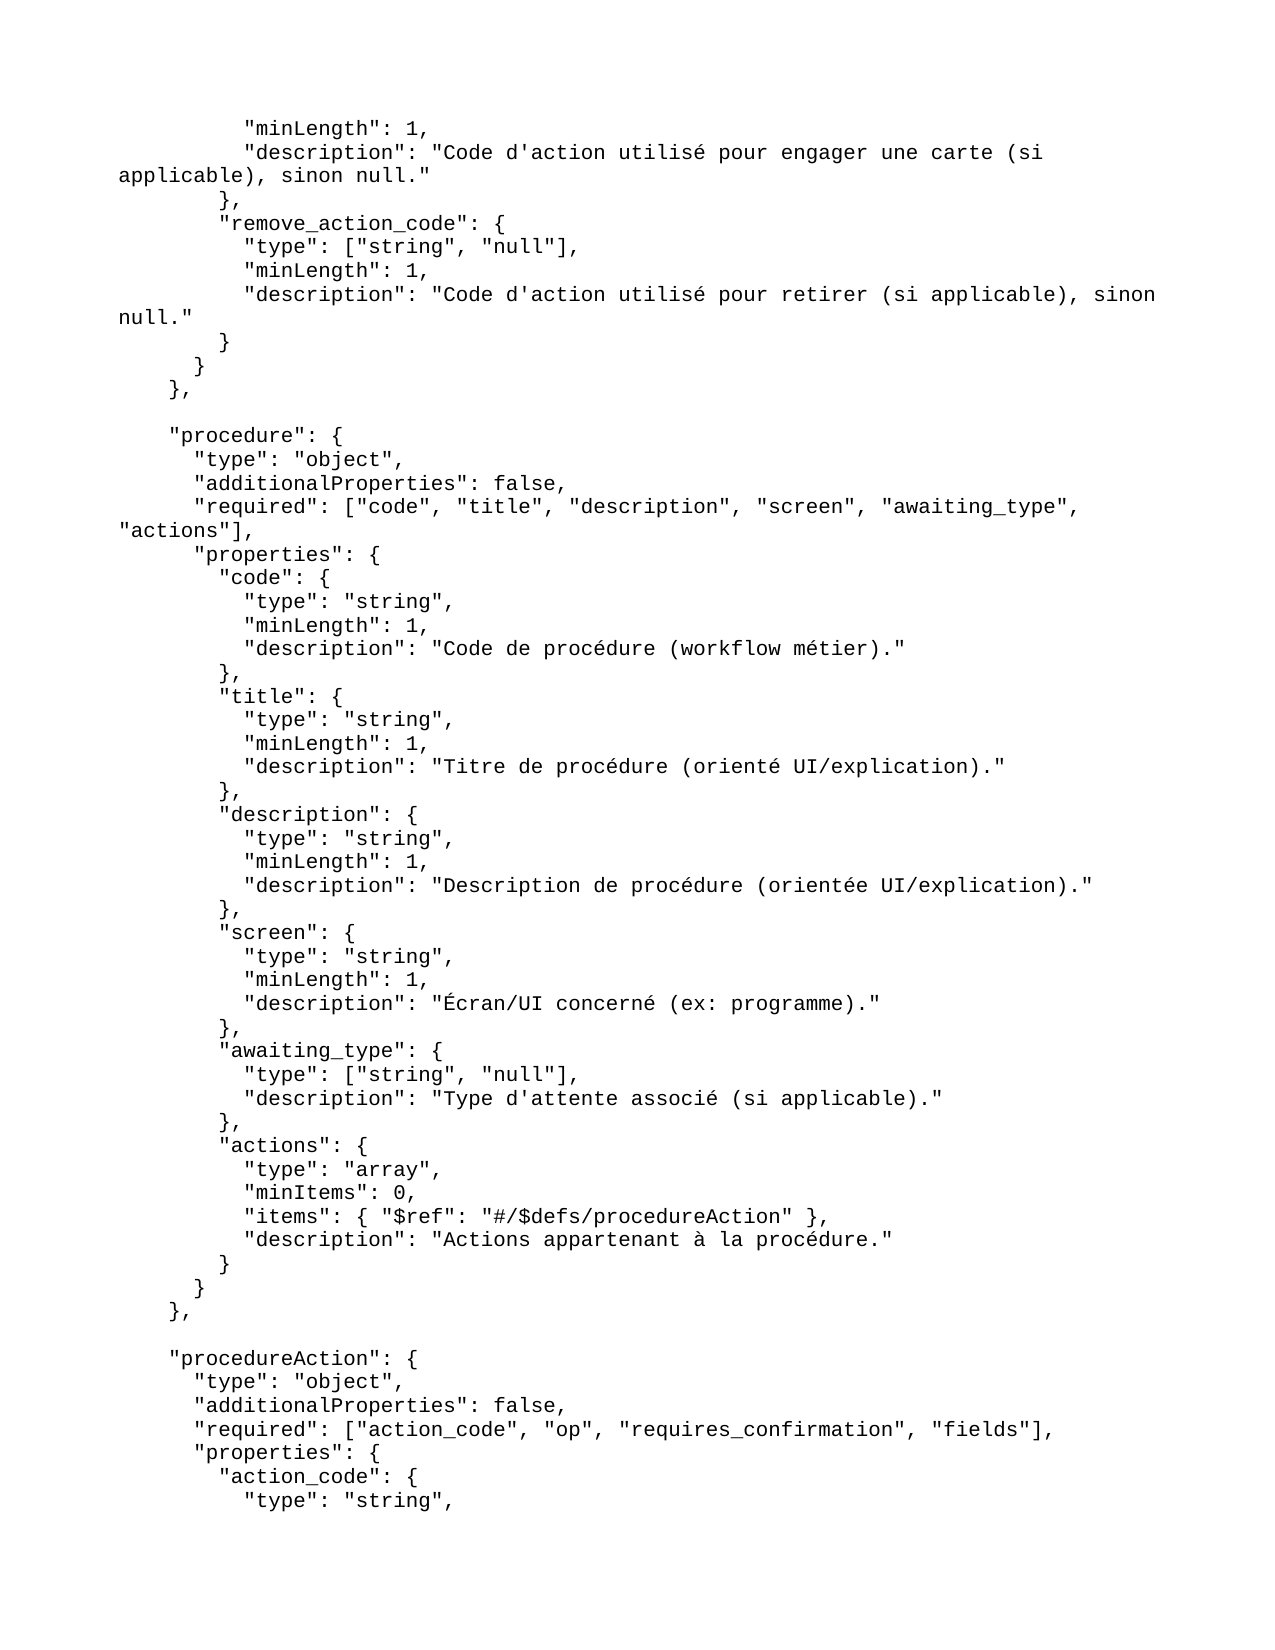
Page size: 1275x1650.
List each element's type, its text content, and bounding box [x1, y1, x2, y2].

text "type": "string", [118, 709, 1157, 733]
text } [118, 1277, 1157, 1300]
text "screen": { [118, 922, 1157, 946]
text "action_code": { [118, 1466, 1157, 1489]
text "procedureAction": { [118, 1348, 1157, 1371]
text "minItems": 0, [118, 1182, 1157, 1206]
text "additionalProperties": false, [118, 1395, 1157, 1419]
text "procedure": { [118, 426, 1157, 449]
text } [118, 354, 1157, 378]
text "actions": { [118, 1135, 1157, 1158]
text "awaiting_type": { [118, 1040, 1157, 1064]
text "title": { [118, 686, 1157, 709]
text }, [118, 1111, 1157, 1135]
text "minLength": 1, [118, 851, 1157, 875]
text "description": { [118, 804, 1157, 827]
text }, [118, 1017, 1157, 1040]
text "minLength": 1, [118, 733, 1157, 757]
text "type": ["string", "null"], [118, 1064, 1157, 1088]
text "type": "string", [118, 827, 1157, 851]
text }, [118, 378, 1157, 402]
text "description": "Actions appartenant à la procédure." [118, 1229, 1157, 1253]
text "description": "Code d'action utilisé pour retirer (si applicable), sinon null." [118, 284, 1157, 331]
text "type": "object", [118, 1371, 1157, 1395]
text } [118, 331, 1157, 354]
text "additionalProperties": false, [118, 473, 1157, 496]
text "description": "Code de procédure (workflow métier)." [118, 638, 1157, 662]
text "required": ["action_code", "op", "requires_confirmation", "fields"], [118, 1419, 1157, 1442]
text }, [118, 189, 1157, 213]
text "minLength": 1, [118, 260, 1157, 284]
text "description": "Écran/UI concerné (ex: programme)." [118, 993, 1157, 1017]
text "code": { [118, 567, 1157, 591]
text "description": "Type d'attente associé (si applicable)." [118, 1088, 1157, 1111]
text "description": "Description de procédure (orientée UI/explication)." [118, 875, 1157, 898]
text "type": ["string", "null"], [118, 236, 1157, 260]
text "description": "Code d'action utilisé pour engager une carte (si applicable), sinon null." [118, 142, 1157, 189]
text "minLength": 1, [118, 969, 1157, 993]
text }, [118, 662, 1157, 686]
text "minLength": 1, [118, 615, 1157, 638]
text "minLength": 1, [118, 118, 1157, 142]
text }, [118, 898, 1157, 922]
text }, [118, 1300, 1157, 1324]
text "remove_action_code": { [118, 213, 1157, 236]
text "required": ["code", "title", "description", "screen", "awaiting_type", "actions"], [118, 496, 1157, 544]
text "type": "string", [118, 946, 1157, 969]
text "items": { "$ref": "#/$defs/procedureAction" }, [118, 1206, 1157, 1229]
text "type": "object", [118, 449, 1157, 473]
text "properties": { [118, 1442, 1157, 1466]
text "type": "array", [118, 1158, 1157, 1182]
text "properties": { [118, 544, 1157, 567]
text } [118, 1253, 1157, 1277]
text }, [118, 780, 1157, 804]
text "description": "Titre de procédure (orienté UI/explication)." [118, 757, 1157, 780]
text "type": "string", [118, 1489, 1157, 1513]
text "type": "string", [118, 591, 1157, 615]
